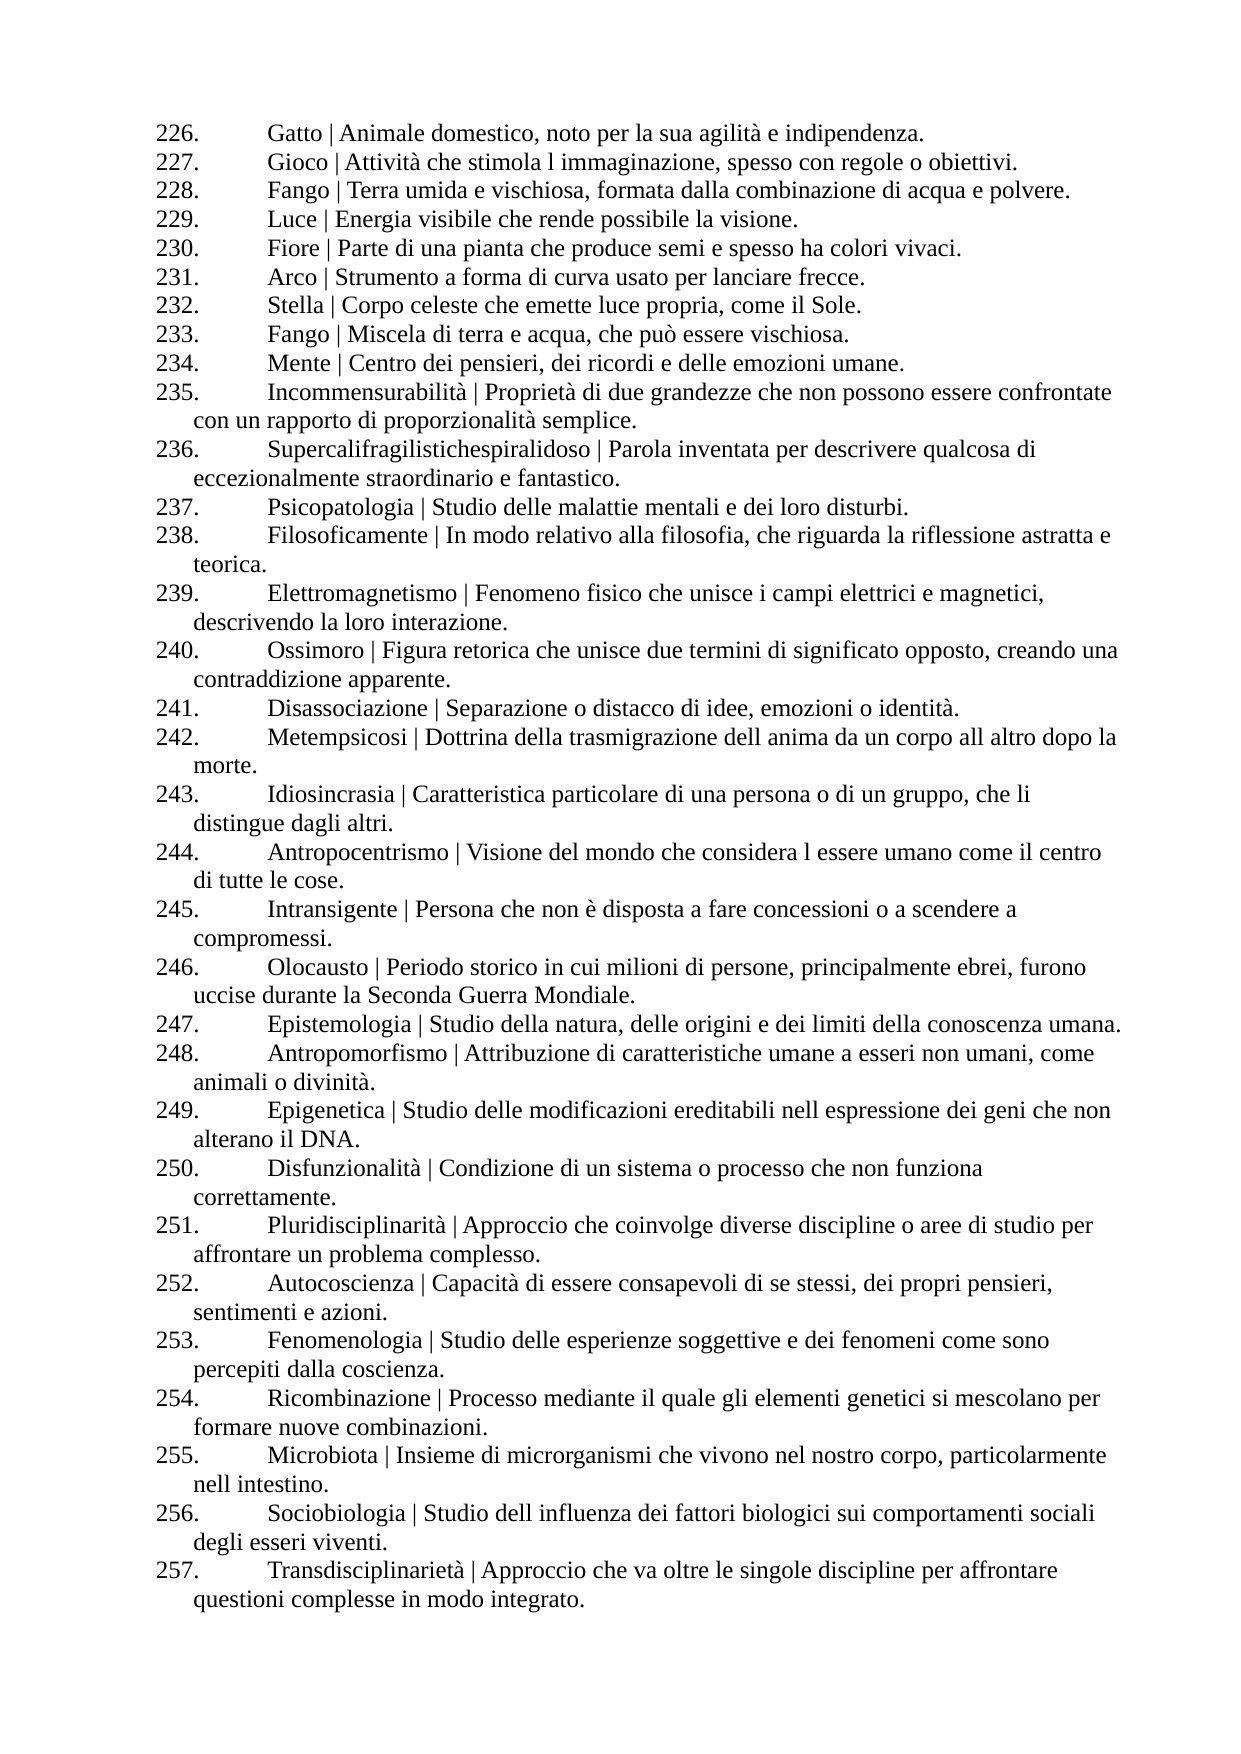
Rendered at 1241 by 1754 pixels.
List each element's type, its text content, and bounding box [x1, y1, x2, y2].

list Fiore | Parte di una pianta che produce semi e spesso ha colori vivaci. [156, 233, 1122, 262]
list Microbiota | Insieme di microrganismi che vivono nel nostro corpo, particolarmente nell intestino. [156, 1441, 1122, 1498]
list Elettromagnetismo | Fenomeno fisico che unisce i campi elettrici e magnetici, descrivendo la loro interazione. [156, 578, 1122, 636]
list Fenomenologia | Studio delle esperienze soggettive e dei fenomeni come sono percepiti dalla coscienza. [156, 1326, 1122, 1383]
list Luce | Energia visibile che rende possibile la visione. [156, 204, 1122, 233]
list Intransigente | Persona che non è disposta a fare concessioni o a scendere a compromessi. [156, 894, 1122, 952]
list Incommensurabilità | Proprietà di due grandezze che non possono essere confrontate con un rapporto di proporzionalità semplice. [156, 377, 1122, 434]
list Arco | Strumento a forma di curva usato per lanciare frecce. [156, 262, 1122, 291]
list Epistemologia | Studio della natura, delle origini e dei limiti della conoscenza umana. [156, 1009, 1122, 1038]
list Psicopatologia | Studio delle malattie mentali e dei loro disturbi. [156, 492, 1122, 521]
list Antropocentrismo | Visione del mondo che considera l essere umano come il centro di tutte le cose. [156, 837, 1122, 894]
list Disfunzionalità | Condizione di un sistema o processo che non funziona correttamente. [156, 1153, 1122, 1211]
list Fango | Terra umida e vischiosa, formata dalla combinazione di acqua e polvere. [156, 176, 1122, 204]
list Idiosincrasia | Caratteristica particolare di una persona o di un gruppo, che li distingue dagli altri. [156, 779, 1122, 837]
list Gatto | Animale domestico, noto per la sua agilità e indipendenza. [156, 118, 1122, 147]
list Olocausto | Periodo storico in cui milioni di persone, principalmente ebrei, furono uccise durante la Seconda Guerra Mondiale. [156, 952, 1122, 1009]
list Transdisciplinarietà | Approccio che va oltre le singole discipline per affrontare questioni complesse in modo integrato. [156, 1556, 1122, 1613]
list Supercalifragilistichespiralidoso | Parola inventata per descrivere qualcosa di eccezionalmente straordinario e fantastico. [156, 434, 1122, 492]
list Metempsicosi | Dottrina della trasmigrazione dell anima da un corpo all altro dopo la morte. [156, 722, 1122, 779]
list Fango | Miscela di terra e acqua, che può essere vischiosa. [156, 319, 1122, 348]
list Disassociazione | Separazione o distacco di idee, emozioni o identità. [156, 693, 1122, 722]
list Pluridisciplinarità | Approccio che coinvolge diverse discipline o aree di studio per affrontare un problema complesso. [156, 1211, 1122, 1268]
list Autocoscienza | Capacità di essere consapevoli di se stessi, dei propri pensieri, sentimenti e azioni. [156, 1268, 1122, 1326]
list Sociobiologia | Studio dell influenza dei fattori biologici sui comportamenti sociali degli esseri viventi. [156, 1498, 1122, 1556]
list Antropomorfismo | Attribuzione di caratteristiche umane a esseri non umani, come animali o divinità. [156, 1038, 1122, 1096]
list Stella | Corpo celeste che emette luce propria, come il Sole. [156, 291, 1122, 319]
list Gioco | Attività che stimola l immaginazione, spesso con regole o obiettivi. [156, 147, 1122, 176]
list Ricombinazione | Processo mediante il quale gli elementi genetici si mescolano per formare nuove combinazioni. [156, 1383, 1122, 1441]
list Epigenetica | Studio delle modificazioni ereditabili nell espressione dei geni che non alterano il DNA. [156, 1096, 1122, 1153]
list Ossimoro | Figura retorica che unisce due termini di significato opposto, creando una contraddizione apparente. [156, 636, 1122, 693]
list Filosoficamente | In modo relativo alla filosofia, che riguarda la riflessione astratta e teorica. [156, 521, 1122, 578]
list Mente | Centro dei pensieri, dei ricordi e delle emozioni umane. [156, 348, 1122, 377]
